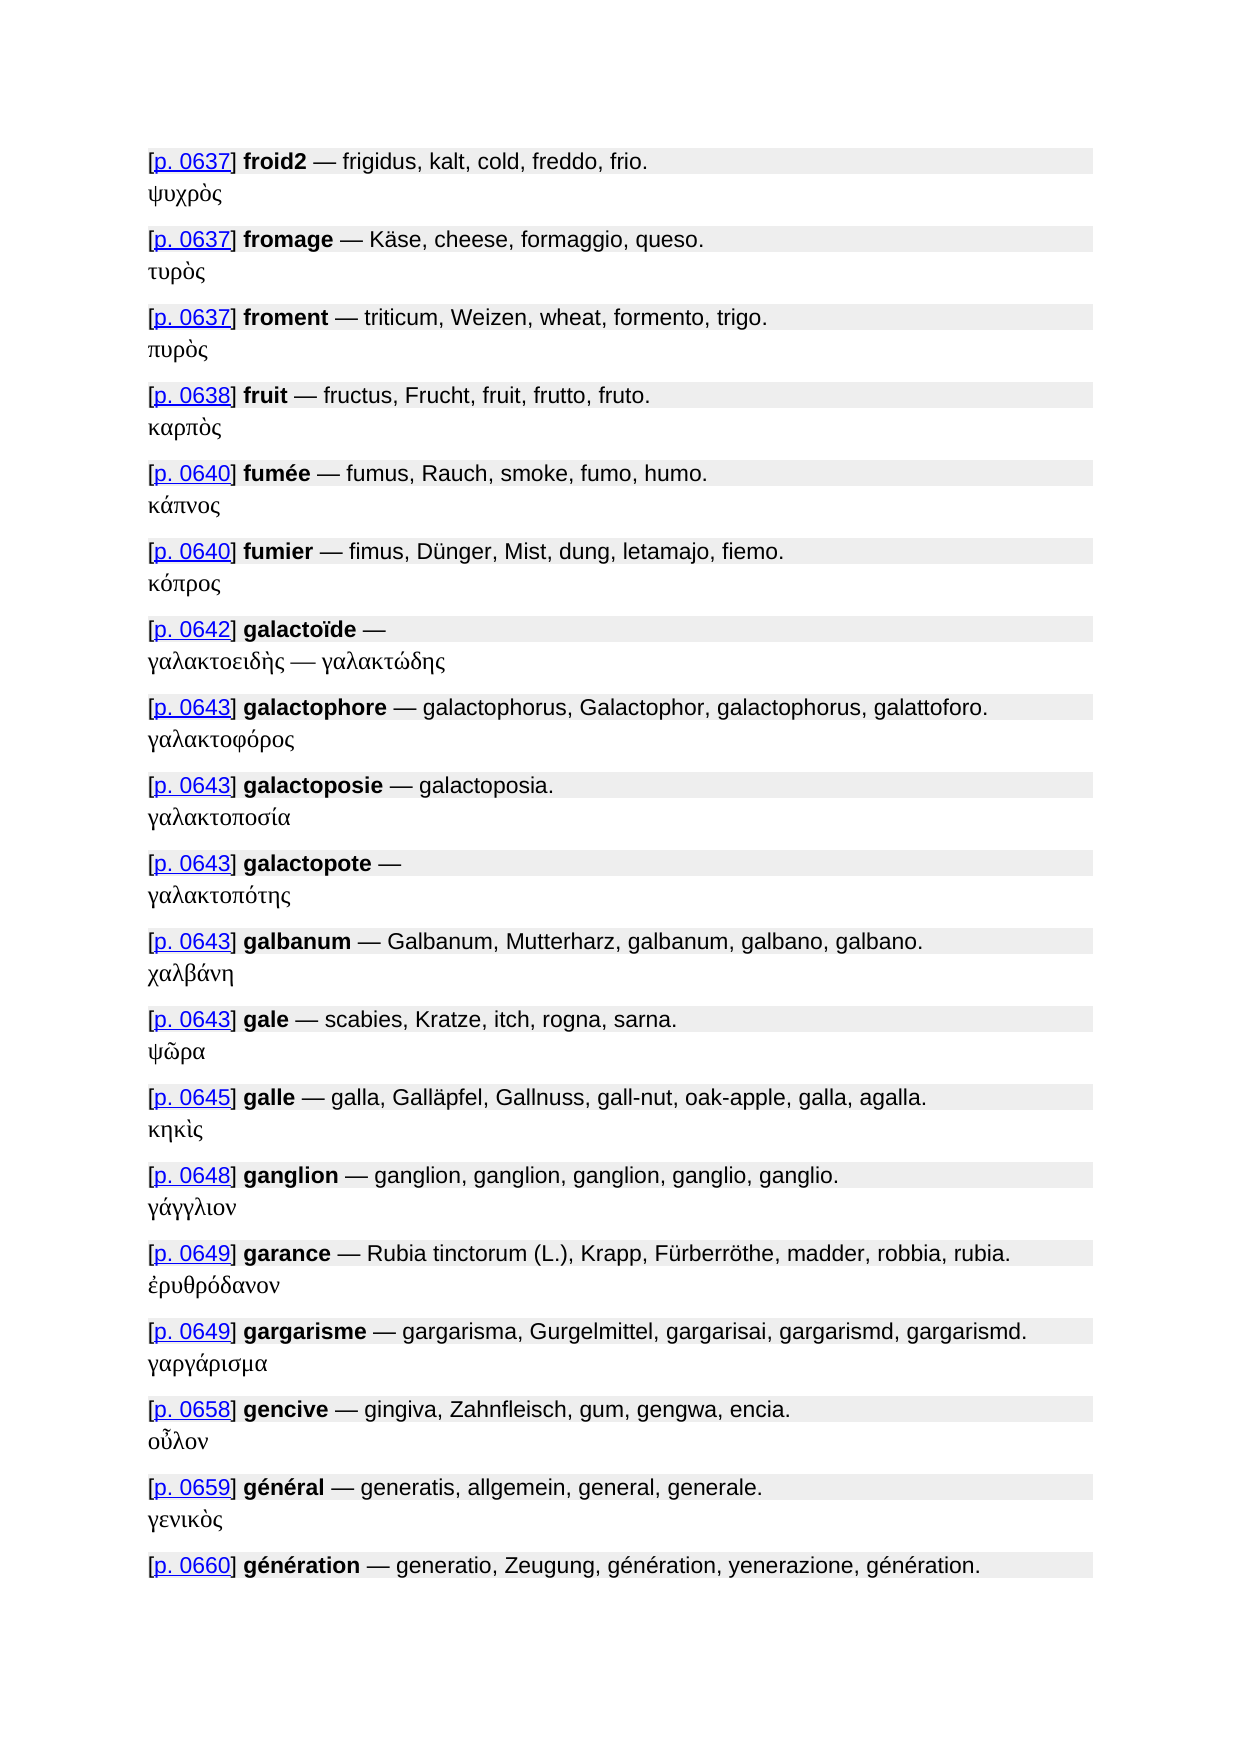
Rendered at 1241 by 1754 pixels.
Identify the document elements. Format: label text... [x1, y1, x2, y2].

text [p. 0643] galactoposie — galactoposia. [148, 772, 1093, 798]
text [p. 0645] galle — galla, Galläpfel, Gallnuss, gall-nut, oak-apple, galla, agalla. [148, 1084, 1093, 1110]
text [p. 0643] galactopote — [148, 850, 1093, 876]
text [p. 0659] général — generatis, allgemein, general, generale. [148, 1474, 1093, 1500]
text [p. 0638] fruit — fructus, Frucht, fruit, frutto, fruto. [148, 382, 1093, 408]
text γαλακτοειδὴς — γαλακτώδης [148, 646, 1093, 675]
text [p. 0640] fumée — fumus, Rauch, smoke, fumo, humo. [148, 460, 1093, 486]
text [p. 0648] ganglion — ganglion, ganglion, ganglion, ganglio, ganglio. [148, 1162, 1093, 1188]
text πυρὸς [148, 334, 1093, 363]
text [p. 0640] fumier — fimus, Dünger, Mist, dung, letamajo, fiemo. [148, 538, 1093, 564]
text τυρὸς [148, 256, 1093, 284]
text [p. 0658] gencive — gingiva, Zahnfleisch, gum, gengwa, encia. [148, 1396, 1093, 1422]
text χαλβάνη [148, 958, 1093, 987]
text [p. 0637] fromage — Käse, cheese, formaggio, queso. [148, 226, 1093, 252]
text γαργάρισμα [148, 1348, 1093, 1377]
text [p. 0649] garance — Rubia tinctorum (L.), Krapp, Fürberröthe, madder, robbia, rubia. [148, 1240, 1093, 1266]
text κάπνος [148, 490, 1093, 519]
text [p. 0660] génération — generatio, Zeugung, génération, yenerazione, génération. [148, 1552, 1093, 1578]
text γαλακτοποσία [148, 802, 1093, 831]
text ψῶρα [148, 1036, 1093, 1065]
text κηκὶς [148, 1114, 1093, 1143]
text [p. 0637] froment — triticum, Weizen, wheat, formento, trigo. [148, 304, 1093, 330]
text [p. 0649] gargarisme — gargarisma, Gurgelmittel, gargarisai, gargarismd, gargarismd. [148, 1318, 1093, 1344]
text καρπὸς [148, 412, 1093, 441]
text γαλακτοφόρος [148, 724, 1093, 753]
text [p. 0637] froid2 — frigidus, kalt, cold, freddo, frio. [148, 148, 1093, 174]
text [p. 0643] gale — scabies, Kratze, itch, rogna, sarna. [148, 1006, 1093, 1032]
text ψυχρὸς [148, 178, 1093, 207]
text γάγγλιον [148, 1192, 1093, 1221]
text γαλακτοπότης [148, 880, 1093, 909]
text οὖλον [148, 1426, 1093, 1455]
text [p. 0643] galbanum — Galbanum, Mutterharz, galbanum, galbano, galbano. [148, 928, 1093, 954]
text ἐρυθρόδανον [148, 1270, 1093, 1299]
text [p. 0642] galactoïde — [148, 616, 1093, 642]
text [p. 0643] galactophore — galactophorus, Galactophor, galactophorus, galattoforo. [148, 694, 1093, 720]
text κόπρος [148, 568, 1093, 597]
text γενικὸς [148, 1504, 1093, 1533]
